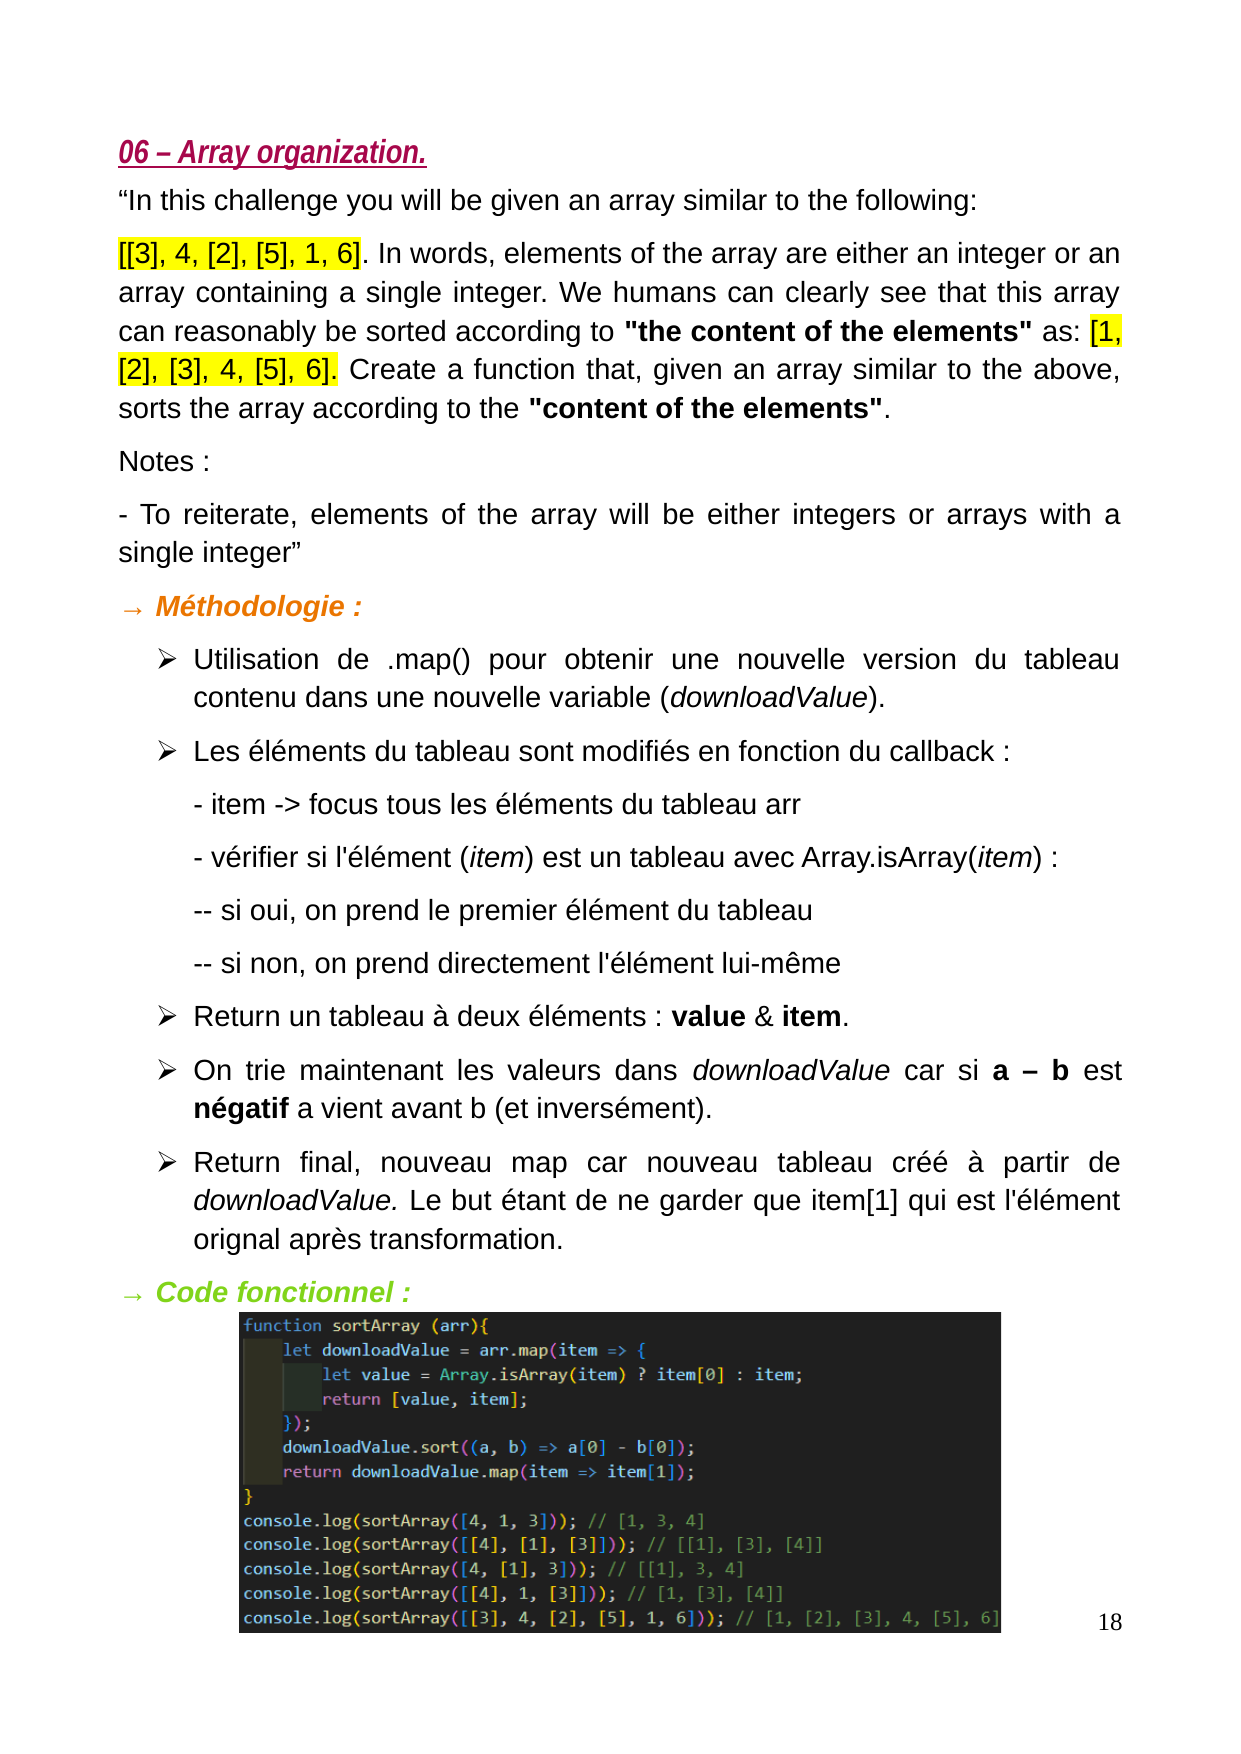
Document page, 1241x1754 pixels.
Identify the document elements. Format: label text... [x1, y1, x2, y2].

subtitle 06 – Array organization. [118, 133, 1122, 171]
list - vérifier si l'élément (item) est un tableau avec Array.isArray(item) : [156, 840, 1122, 874]
text Notes : [118, 444, 1122, 477]
text → Code fonctionnel : [118, 1275, 1122, 1309]
list On trie maintenant les valeurs dans downloadValue car si a – b est négatif a vient avant b (et inversément). [156, 1053, 1122, 1125]
text → Méthodologie : [118, 589, 1122, 622]
picture [239, 1312, 1002, 1633]
text “In this challenge you will be given an array similar to the following: [118, 183, 1122, 217]
list -- si oui, on prend le premier élément du tableau [156, 893, 1122, 927]
list - item -> focus tous les éléments du tableau arr [156, 787, 1122, 821]
text [[3], 4, [2], [5], 1, 6]. In words, elements of the array are either an integer or an array containing a single integer. We humans can clearly see that this array can reasonably be sorted according to "the content of the elements" as: [1, [2], [3], 4, [5], 6]. Create a function that, given an array similar to the above, sorts the array according to the "content of the elements". [118, 237, 1122, 424]
list Utilisation de .map() pour obtenir une nouvelle version du tableau contenu dans une nouvelle variable (downloadValue). [156, 642, 1122, 714]
text - To reiterate, elements of the array will be either integers or arrays with a single integer” [118, 497, 1122, 569]
list Return final, nouveau map car nouveau tableau créé à partir de downloadValue. Le but étant de ne garder que item[1] qui est l'élément orignal après transformation. [156, 1145, 1122, 1256]
list -- si non, on prend directement l'élément lui-même [156, 946, 1122, 980]
list Return un tableau à deux éléments : value & item. [156, 999, 1122, 1033]
list Les éléments du tableau sont modifiés en fonction du callback : [156, 734, 1122, 767]
